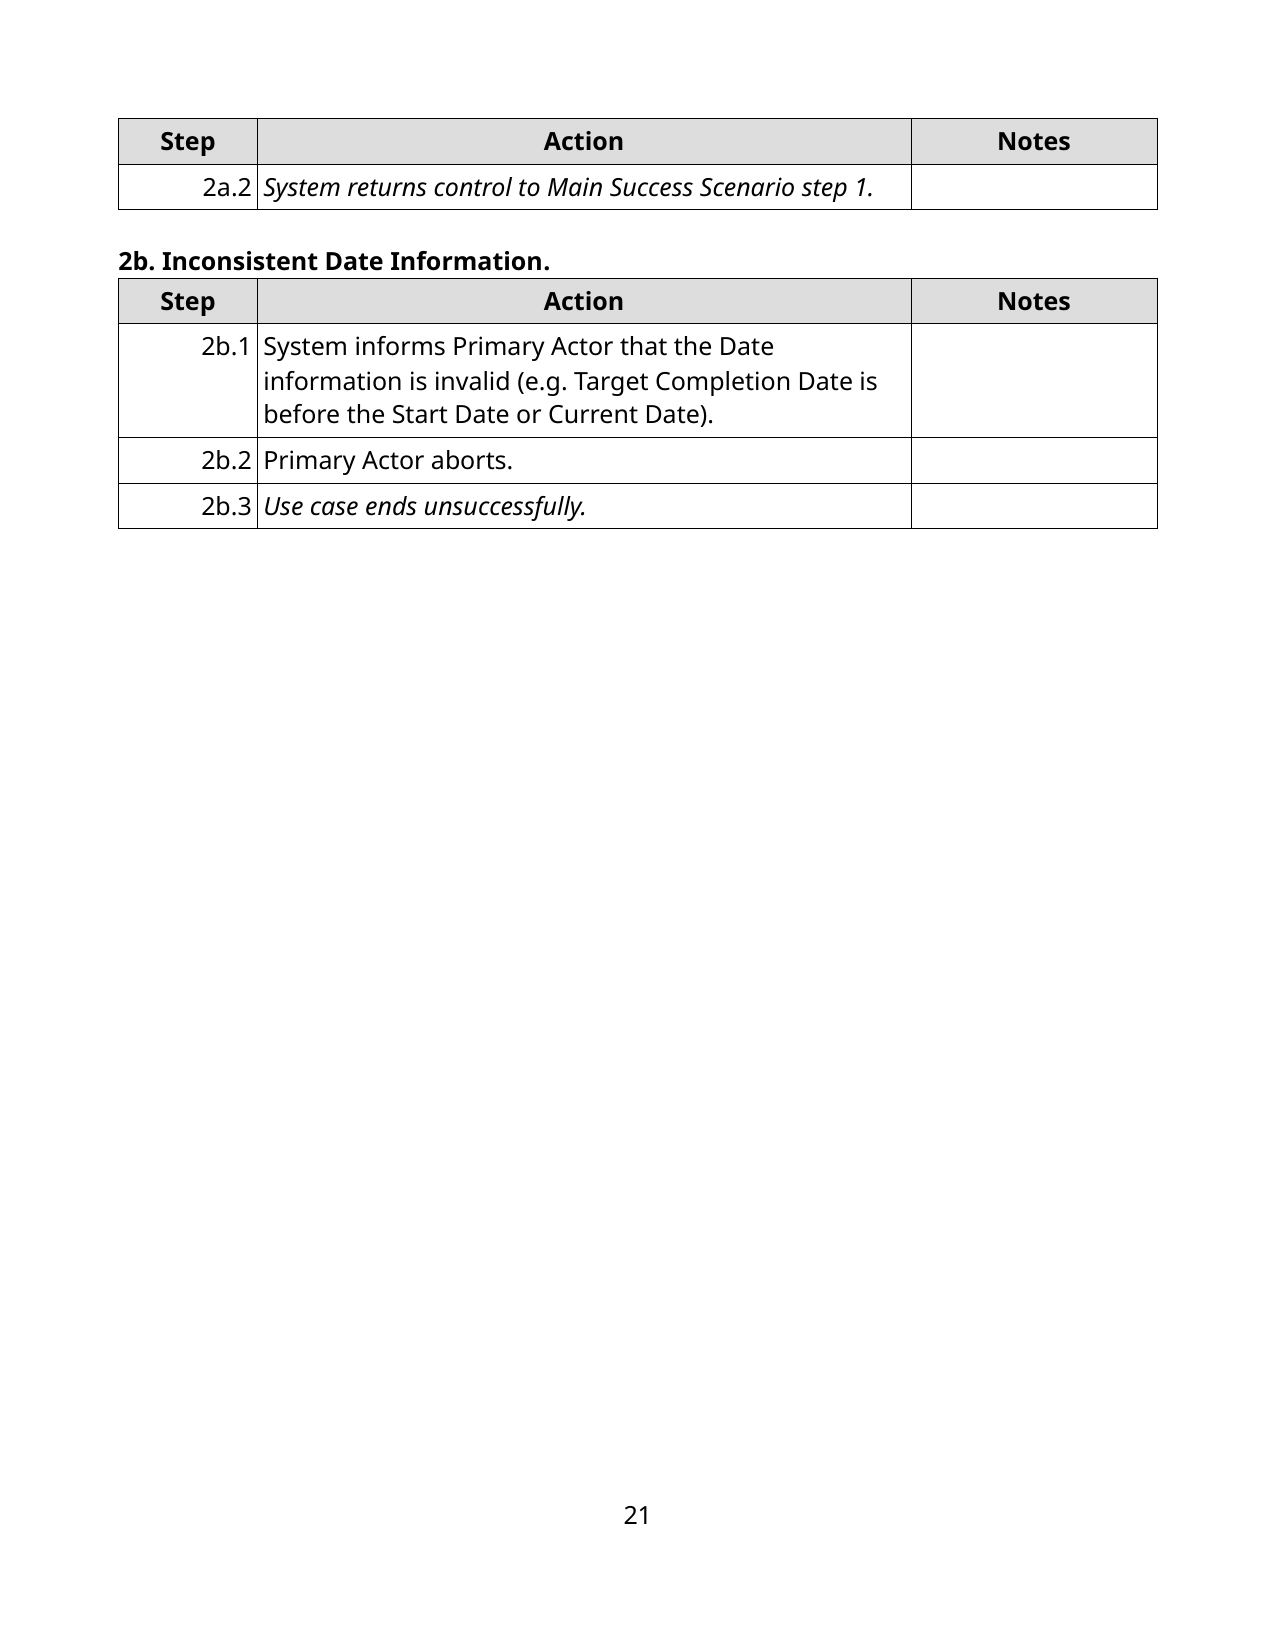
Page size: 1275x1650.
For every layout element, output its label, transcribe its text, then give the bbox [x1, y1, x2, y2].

table_cell [912, 484, 1157, 528]
table_cell 2b.1 [119, 324, 257, 437]
table_cell System returns control to Main Success Scenario step 1. [258, 165, 911, 209]
table_cell [912, 438, 1157, 483]
table_header Step [119, 279, 257, 323]
table_header Action [258, 279, 911, 323]
table_cell [912, 165, 1157, 209]
table_cell System informs Primary Actor that the Date information is invalid (e.g. Target Completion Date is before the Start Date or Current Date). [258, 324, 911, 437]
table_header Action [258, 119, 911, 164]
table_cell Use case ends unsuccessfully. [258, 484, 911, 528]
table_header Step [119, 119, 257, 164]
table_cell 2b.2 [119, 438, 257, 483]
text 2b. Inconsistent Date Information. [118, 243, 1157, 278]
table_cell Primary Actor aborts. [258, 438, 911, 483]
table_header Notes [912, 279, 1157, 323]
table_header Notes [912, 119, 1157, 164]
table_cell [912, 324, 1157, 437]
table_cell 2a.2 [119, 165, 257, 209]
table_cell 2b.3 [119, 484, 257, 528]
